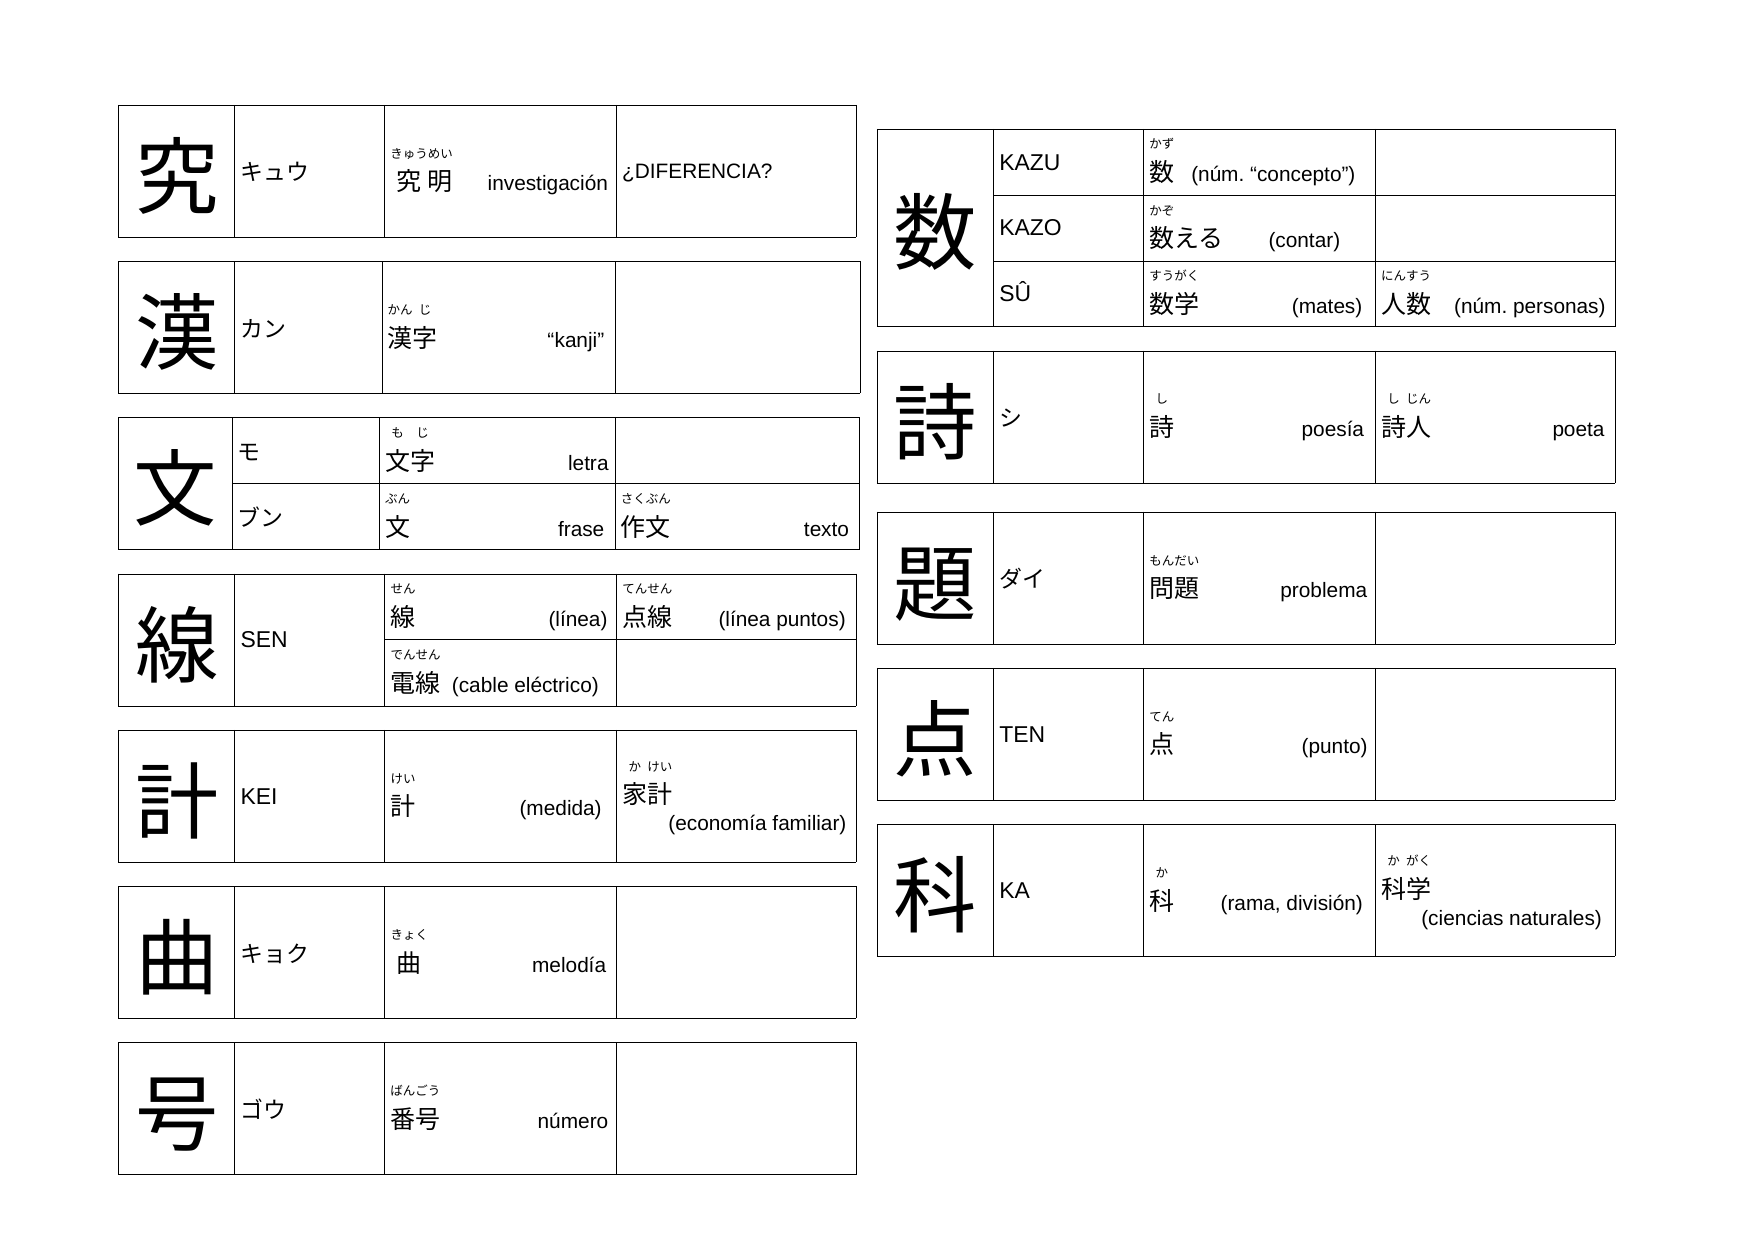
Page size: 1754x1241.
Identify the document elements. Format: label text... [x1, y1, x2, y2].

table_cell ブン [233, 484, 379, 549]
table_header [1376, 669, 1615, 800]
table_header キュウ [235, 106, 384, 237]
table_header 問もん題だい problema [1144, 513, 1375, 644]
table_header [616, 262, 860, 393]
table_header 漢 [119, 262, 234, 393]
table_header [1376, 513, 1615, 644]
table_header 究 [119, 106, 234, 237]
table_header KA [994, 825, 1143, 956]
table_header 線せん (línea) [385, 575, 616, 639]
table_cell [617, 640, 856, 706]
table_header シ [994, 352, 1143, 483]
table_cell SÛ [994, 262, 1143, 326]
table_header 漢かん字じ “kanji” [383, 262, 615, 393]
table_cell KAZO [994, 196, 1143, 261]
table_header 科 [878, 825, 993, 956]
table_header ゴウ [235, 1043, 384, 1174]
table_header 詩し poesía [1144, 352, 1375, 483]
table_header [617, 887, 856, 1018]
table_header 数 [878, 130, 993, 326]
table_cell 文ぶん frase [380, 484, 615, 549]
table_cell 作さく文ぶん texto [616, 484, 859, 549]
table_header [617, 1043, 856, 1174]
table_header 詩し人じん poeta [1376, 352, 1615, 483]
table_cell 数かぞえる (contar) [1144, 196, 1375, 261]
table_header 曲きょく melodía [385, 887, 616, 1018]
table_header 文も字じ letra [380, 418, 615, 483]
table_header 詩 [878, 352, 993, 483]
table_header 点てん線せん (línea puntos) [617, 575, 856, 639]
table_header 号 [119, 1043, 234, 1174]
table_header カン [235, 262, 382, 393]
table_header キョク [235, 887, 384, 1018]
table_cell 人にん数すう (núm. personas) [1376, 262, 1615, 326]
table_header ¿DIFERENCIA? [617, 106, 856, 237]
table_cell 電でん線せん (cable eléctrico) [385, 640, 616, 706]
table_header 題 [878, 513, 993, 644]
table_header ダイ [994, 513, 1143, 644]
table_header [616, 418, 859, 483]
table_header 科か学がく (ciencias naturales) [1376, 825, 1615, 956]
table_header 点てん (punto) [1144, 669, 1375, 800]
table_header [1376, 130, 1615, 194]
table_header KEI [235, 731, 384, 862]
table_header 番ばん号ごう número [385, 1043, 616, 1174]
table_header モ [233, 418, 379, 483]
table_header 計 [119, 731, 234, 862]
table_cell [1376, 196, 1615, 261]
table_header 科か (rama, división) [1144, 825, 1375, 956]
table_header 計けい (medida) [385, 731, 616, 862]
table_header KAZU [994, 130, 1143, 194]
table_header 家か計けい (economía familiar) [617, 731, 856, 862]
table_header SEN [235, 575, 384, 706]
table_header 究きゅう明めい investigación [385, 106, 616, 237]
table_header TEN [994, 669, 1143, 800]
table_header 文 [119, 418, 232, 549]
table_header 数かず (núm. “concepto”) [1144, 130, 1375, 194]
table_header 曲 [119, 887, 234, 1018]
table_header 線 [119, 575, 234, 706]
table_header 点 [878, 669, 993, 800]
table_cell 数すう学がく (mates) [1144, 262, 1375, 326]
